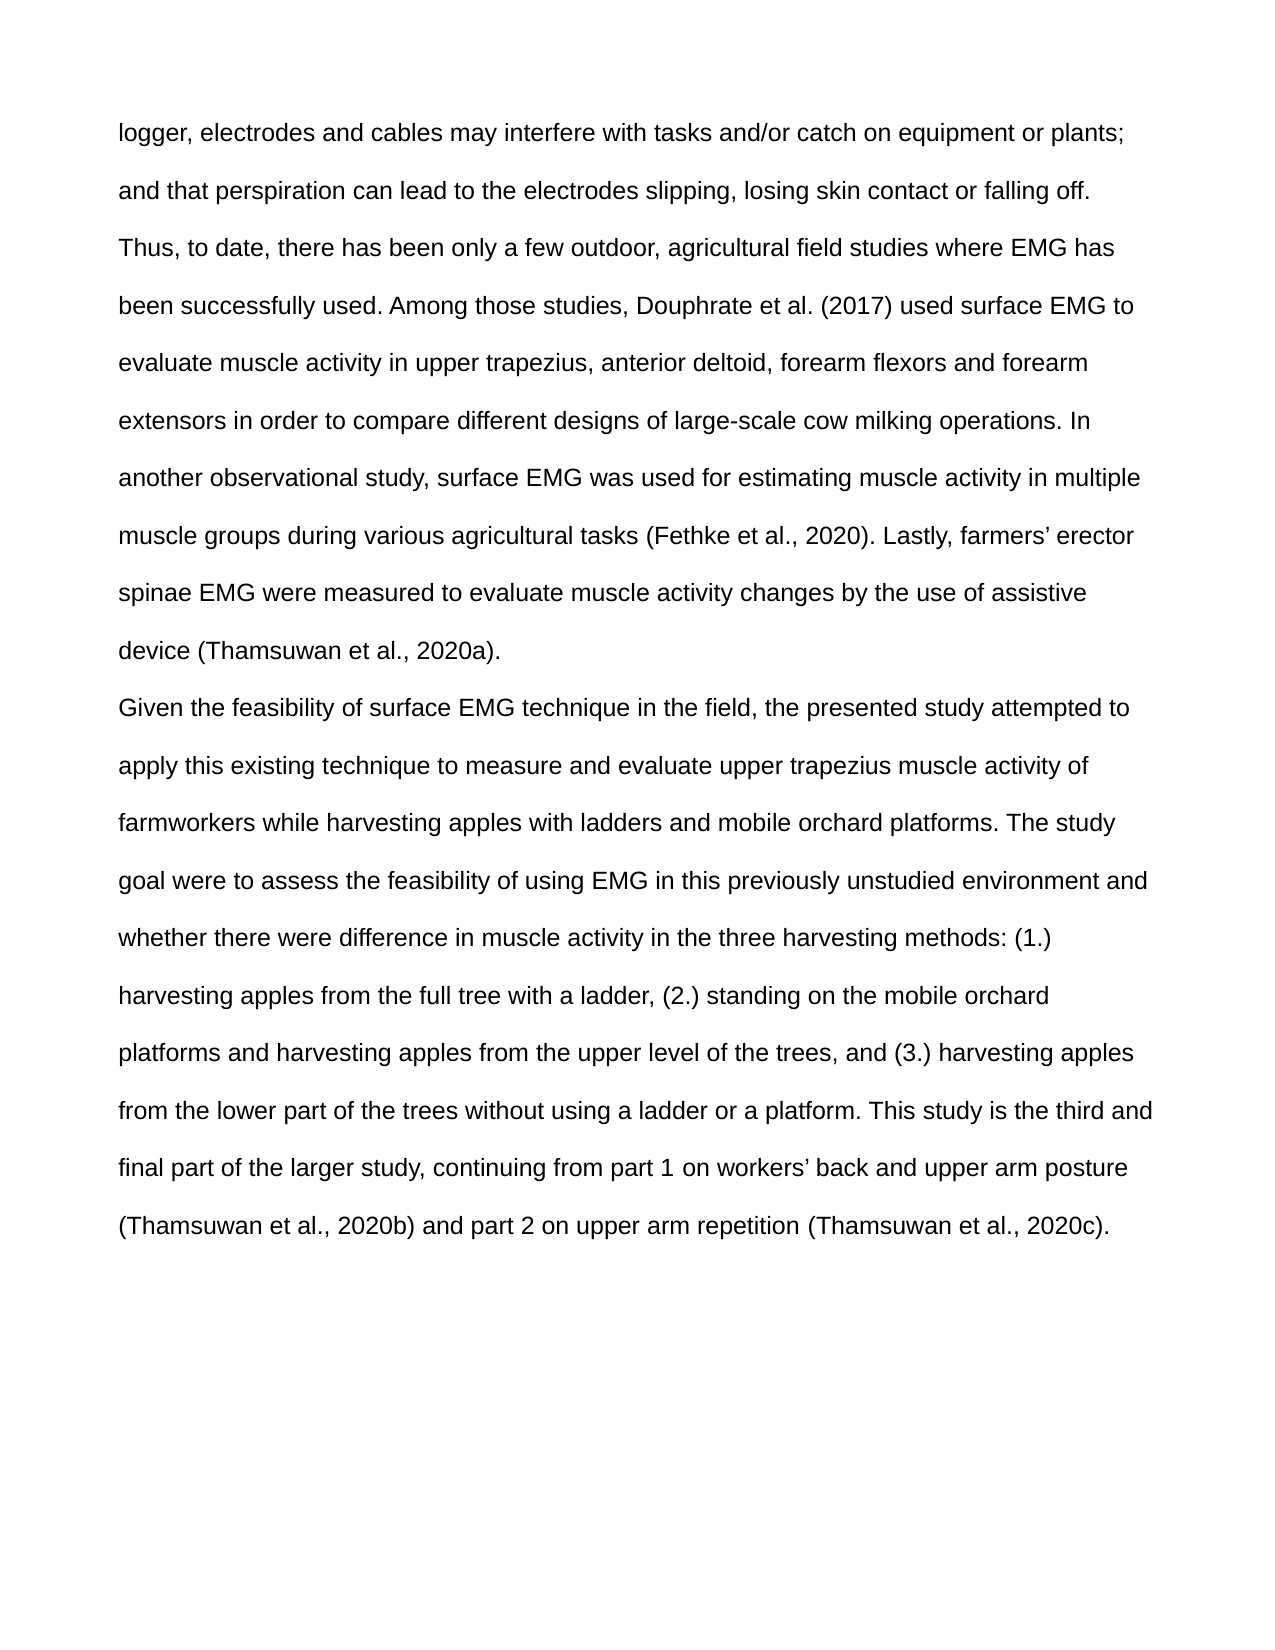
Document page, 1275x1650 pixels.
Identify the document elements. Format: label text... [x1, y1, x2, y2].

text Given the feasibility of surface EMG technique in the field, the presented study attempted to apply this existing technique to measure and evaluate upper trapezius muscle activity of farmworkers while harvesting apples with ladders and mobile orchard platforms. The study goal were to assess the feasibility of using EMG in this previously unstudied environment and whether there were difference in muscle activity in the three harvesting methods: (1.) harvesting apples from the full tree with a ladder, (2.) standing on the mobile orchard platforms and harvesting apples from the upper level of the trees, and (3.) harvesting apples from the lower part of the trees without using a ladder or a platform. This study is the third and final part of the larger study, continuing from part 1 on workers’ back and upper arm posture (Thamsuwan et al., 2020b) and part 2 on upper arm repetition (Thamsuwan et al., 2020c). [118, 693, 1157, 1239]
text logger, electrodes and cables may interfere with tasks and/or catch on equipment or plants; and that perspiration can lead to the electrodes slipping, losing skin contact or falling off. Thus, to date, there has been only a few outdoor, agricultural field studies where EMG has been successfully used. Among those studies, Douphrate et al. (2017) used surface EMG to evaluate muscle activity in upper trapezius, anterior deltoid, forearm flexors and forearm extensors in order to compare different designs of large-scale cow milking operations. In another observational study, surface EMG was used for estimating muscle activity in multiple muscle groups during various agricultural tasks (Fethke et al., 2020). Lastly, farmers’ erector spinae EMG were measured to evaluate muscle activity changes by the use of assistive device (Thamsuwan et al., 2020a). [118, 118, 1157, 664]
